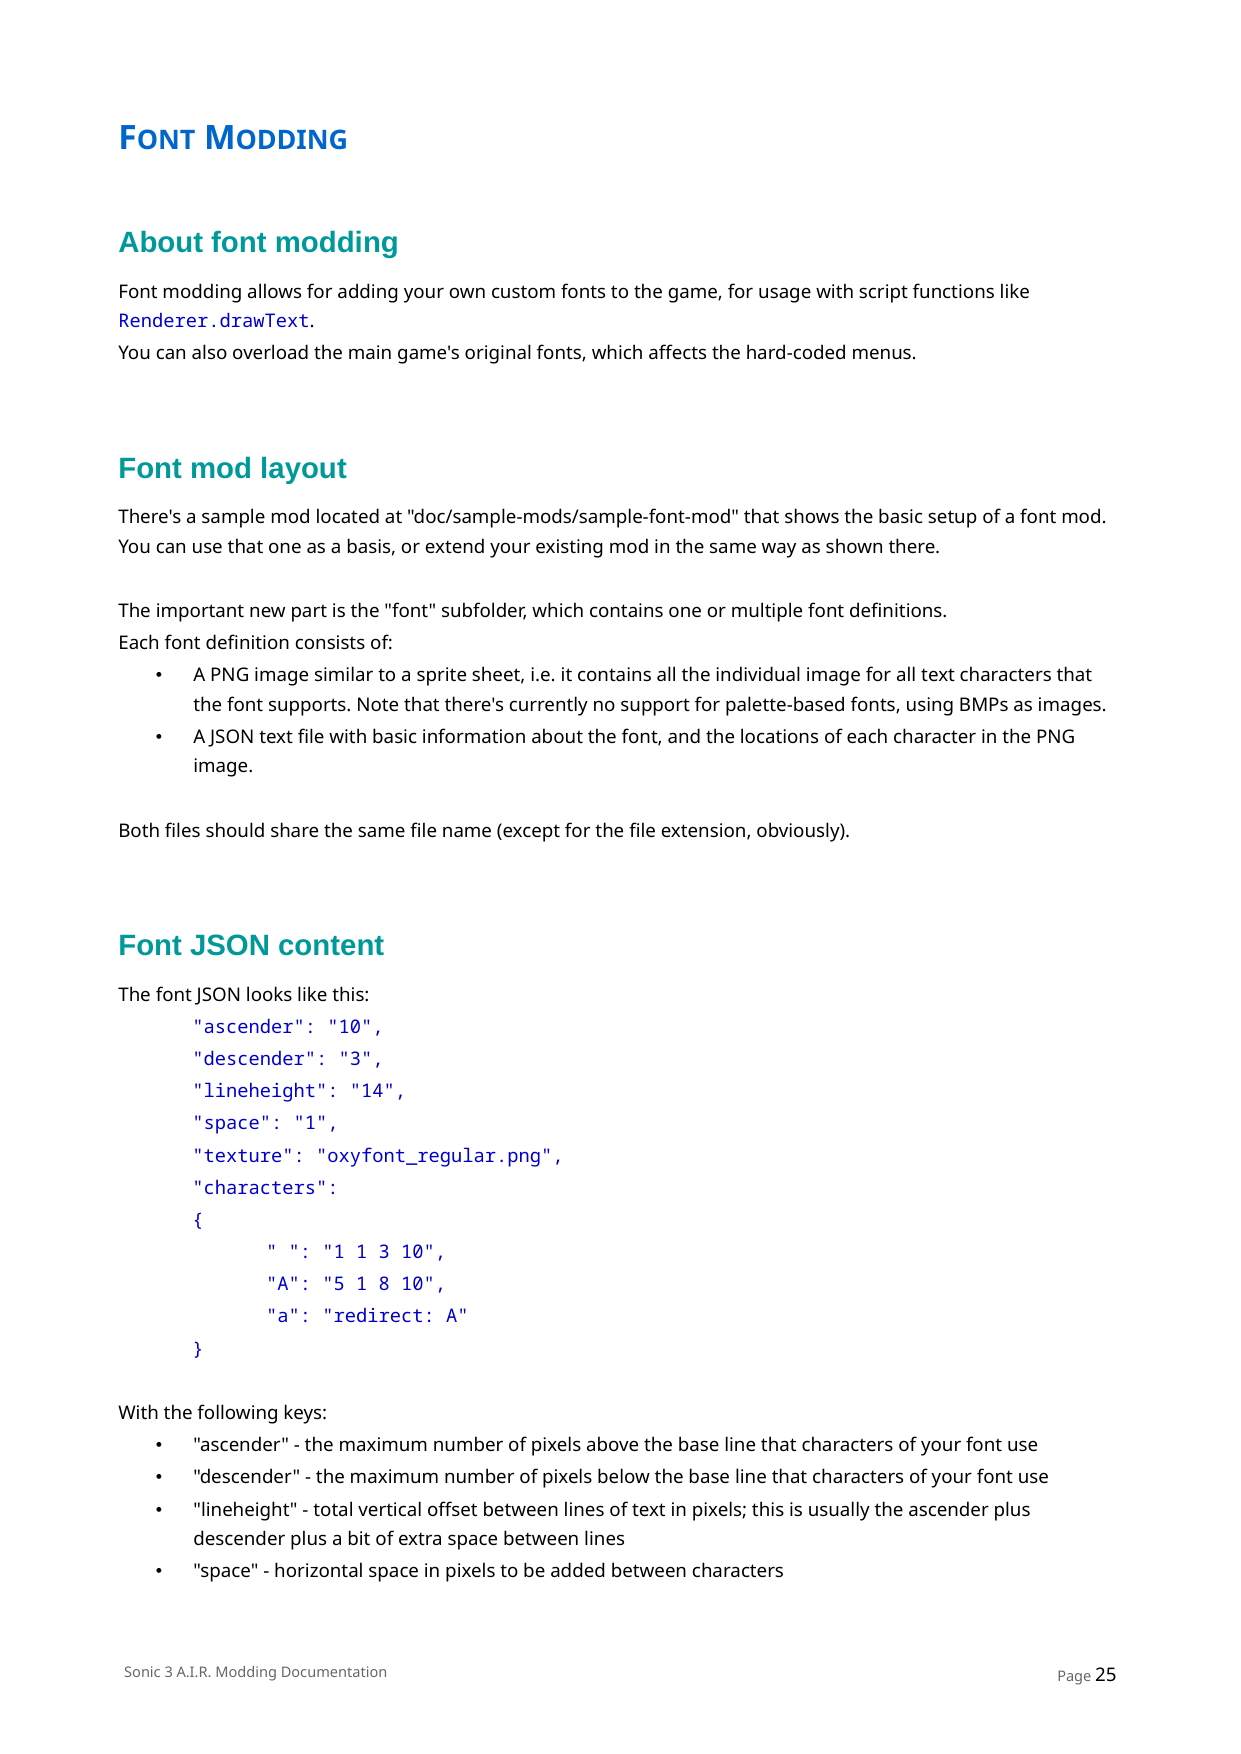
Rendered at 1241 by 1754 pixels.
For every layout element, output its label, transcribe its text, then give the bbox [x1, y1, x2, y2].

subtitle About font modding [118, 225, 1122, 259]
subtitle Font Modding [118, 113, 1122, 159]
text { [118, 1206, 1122, 1232]
text "A": "5 1 8 10", [118, 1271, 1122, 1296]
list A JSON text file with basic information about the font, and the locations of each character in the PNG image. [156, 723, 1122, 778]
text "descender": "3", [118, 1045, 1122, 1071]
text Both files should share the same file name (except for the file extension, obviously). [118, 817, 1122, 842]
text You can also overload the main game's original fonts, which affects the hard-coded menus. [118, 340, 1122, 365]
text "characters": [118, 1174, 1122, 1199]
text "texture": "oxyfont_regular.png", [118, 1142, 1122, 1167]
list "lineheight" - total vertical offset between lines of text in pixels; this is usually the ascender plus descender plus a bit of extra space between lines [156, 1496, 1122, 1551]
text The important new part is the "font" subfolder, which contains one or multiple font definitions. [118, 597, 1122, 623]
subtitle Font mod layout [118, 451, 1122, 484]
text Font modding allows for adding your own custom fonts to the game, for usage with script functions like Renderer.drawText. [118, 278, 1122, 333]
text "a": "redirect: A" [118, 1303, 1122, 1328]
subtitle Font JSON content [118, 928, 1122, 962]
text There's a sample mod located at "doc/sample-mods/sample-font-mod" that shows the basic setup of a font mod. You can use that one as a basis, or extend your existing mod in the same way as shown there. [118, 504, 1122, 558]
text "ascender": "10", [118, 1013, 1122, 1039]
text Each font definition consists of: [118, 629, 1122, 655]
list A PNG image similar to a sprite sheet, i.e. it contains all the individual image for all text characters that the font supports. Note that there's currently no support for palette-based fonts, using BMPs as images. [156, 662, 1122, 717]
text The font JSON looks like this: [118, 981, 1122, 1006]
list "ascender" - the maximum number of pixels above the base line that characters of your font use [156, 1432, 1122, 1457]
text With the following keys: [118, 1399, 1122, 1425]
text "space": "1", [118, 1110, 1122, 1135]
text "lineheight": "14", [118, 1077, 1122, 1103]
list "descender" - the maximum number of pixels below the base line that characters of your font use [156, 1464, 1122, 1489]
text " ": "1 1 3 10", [118, 1238, 1122, 1264]
list "space" - horizontal space in pixels to be added between characters [156, 1557, 1122, 1583]
text } [118, 1335, 1122, 1361]
